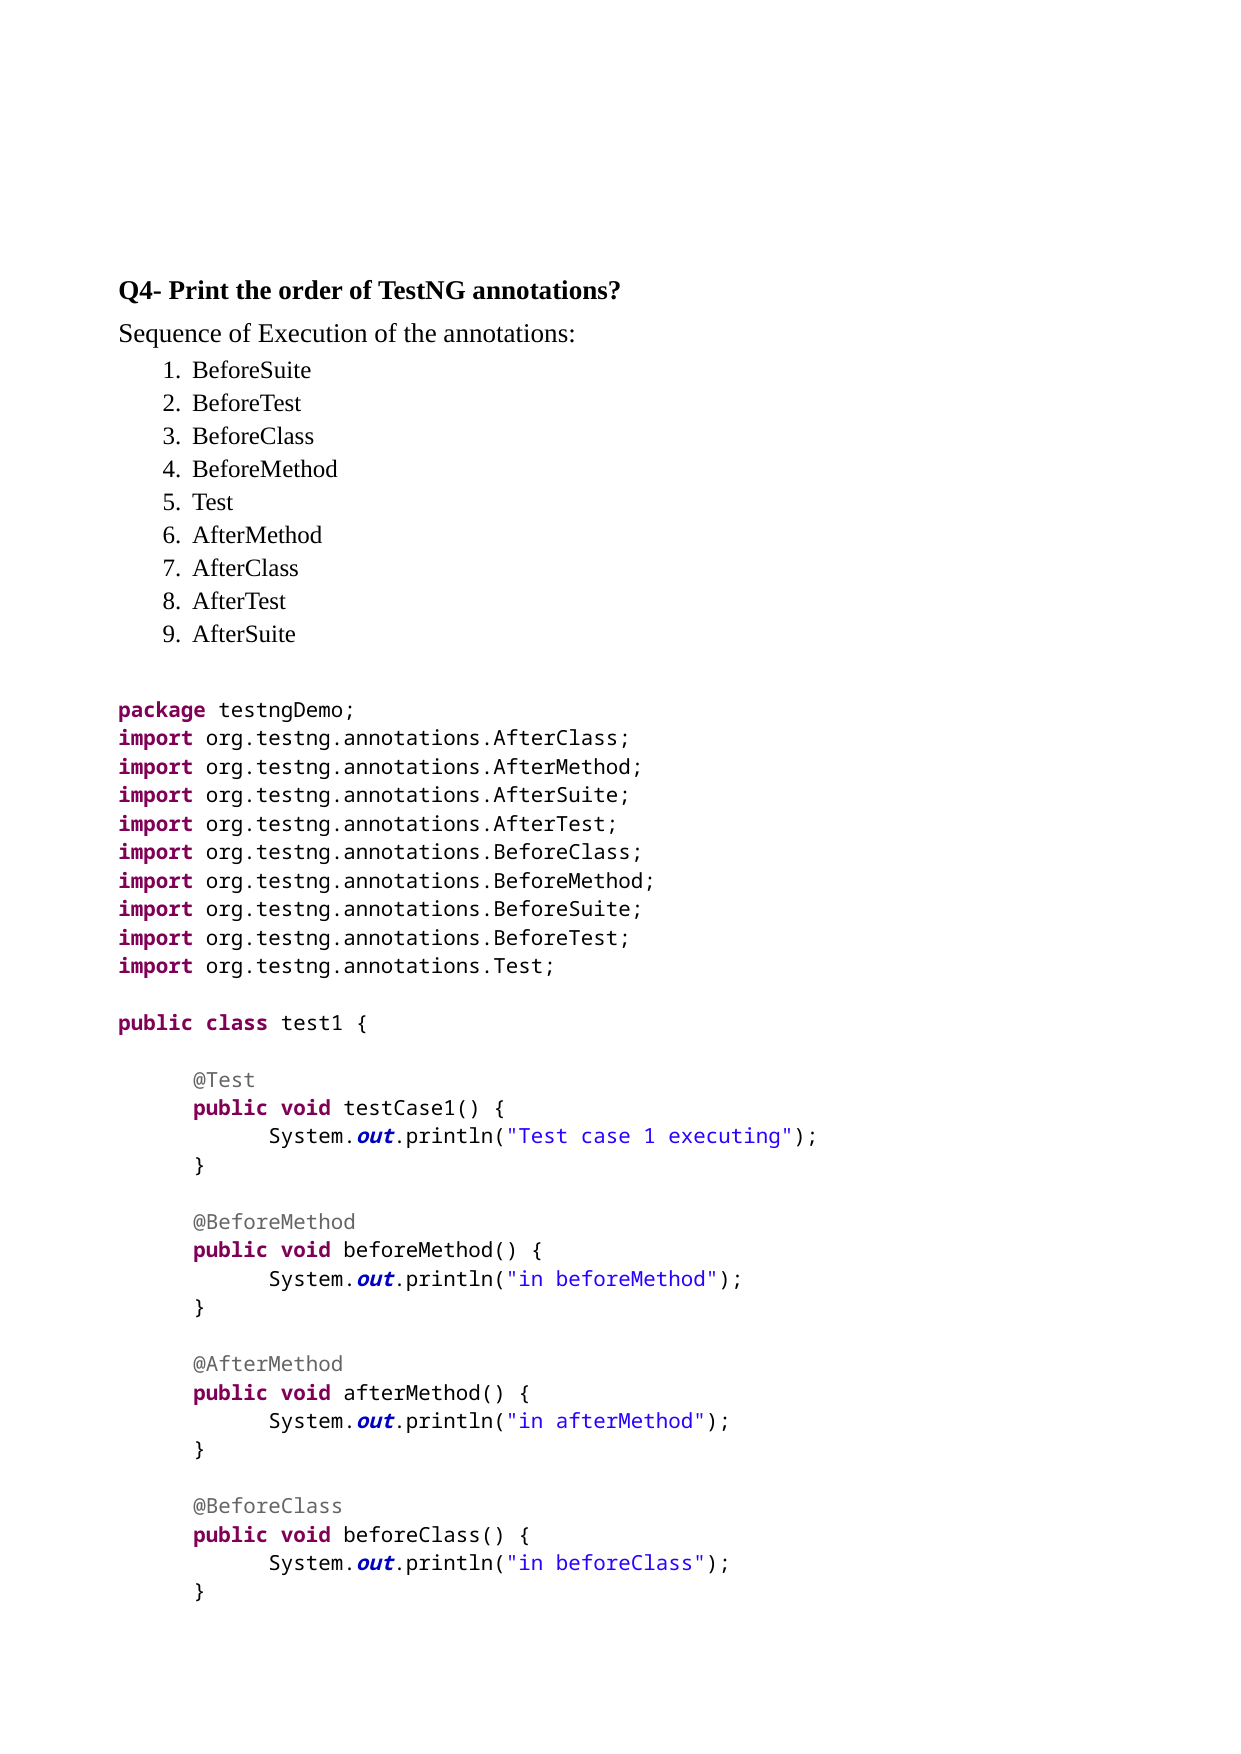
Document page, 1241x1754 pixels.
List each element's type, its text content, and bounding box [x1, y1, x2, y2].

text } [118, 1434, 1122, 1463]
text System.out.println("in afterMethod"); [118, 1406, 1122, 1434]
list BeforeTest [162, 388, 1122, 417]
list BeforeMethod [162, 454, 1122, 483]
list AfterMethod [162, 520, 1122, 549]
text Q4- Print the order of TestNG annotations? [118, 274, 1122, 305]
text import org.testng.annotations.BeforeTest; [118, 923, 1122, 951]
text System.out.println("Test case 1 executing"); [118, 1122, 1122, 1150]
text import org.testng.annotations.Test; [118, 951, 1122, 979]
text @BeforeClass [118, 1491, 1122, 1520]
list BeforeSuite [162, 355, 1122, 384]
list BeforeClass [162, 421, 1122, 450]
text import org.testng.annotations.AfterTest; [118, 809, 1122, 837]
text System.out.println("in beforeClass"); [118, 1548, 1122, 1577]
text public class test1 { [118, 1008, 1122, 1036]
list AfterClass [162, 553, 1122, 582]
text System.out.println("in beforeMethod"); [118, 1264, 1122, 1292]
text import org.testng.annotations.BeforeSuite; [118, 894, 1122, 923]
text import org.testng.annotations.BeforeMethod; [118, 866, 1122, 894]
text } [118, 1577, 1122, 1605]
text } [118, 1292, 1122, 1321]
text @BeforeMethod [118, 1207, 1122, 1235]
text import org.testng.annotations.AfterClass; [118, 723, 1122, 752]
text import org.testng.annotations.AfterSuite; [118, 780, 1122, 809]
text public void beforeClass() { [118, 1520, 1122, 1548]
subtitle Sequence of Execution of the annotations: [118, 317, 1122, 349]
text } [118, 1150, 1122, 1178]
text @Test [118, 1065, 1122, 1093]
list AfterTest [162, 586, 1122, 615]
text @AfterMethod [118, 1349, 1122, 1378]
text import org.testng.annotations.BeforeClass; [118, 837, 1122, 866]
text public void afterMethod() { [118, 1378, 1122, 1406]
list Test [162, 487, 1122, 516]
text public void beforeMethod() { [118, 1235, 1122, 1264]
text package testngDemo; [118, 695, 1122, 723]
text import org.testng.annotations.AfterMethod; [118, 752, 1122, 780]
list AfterSuite [162, 619, 1122, 648]
text public void testCase1() { [118, 1093, 1122, 1122]
